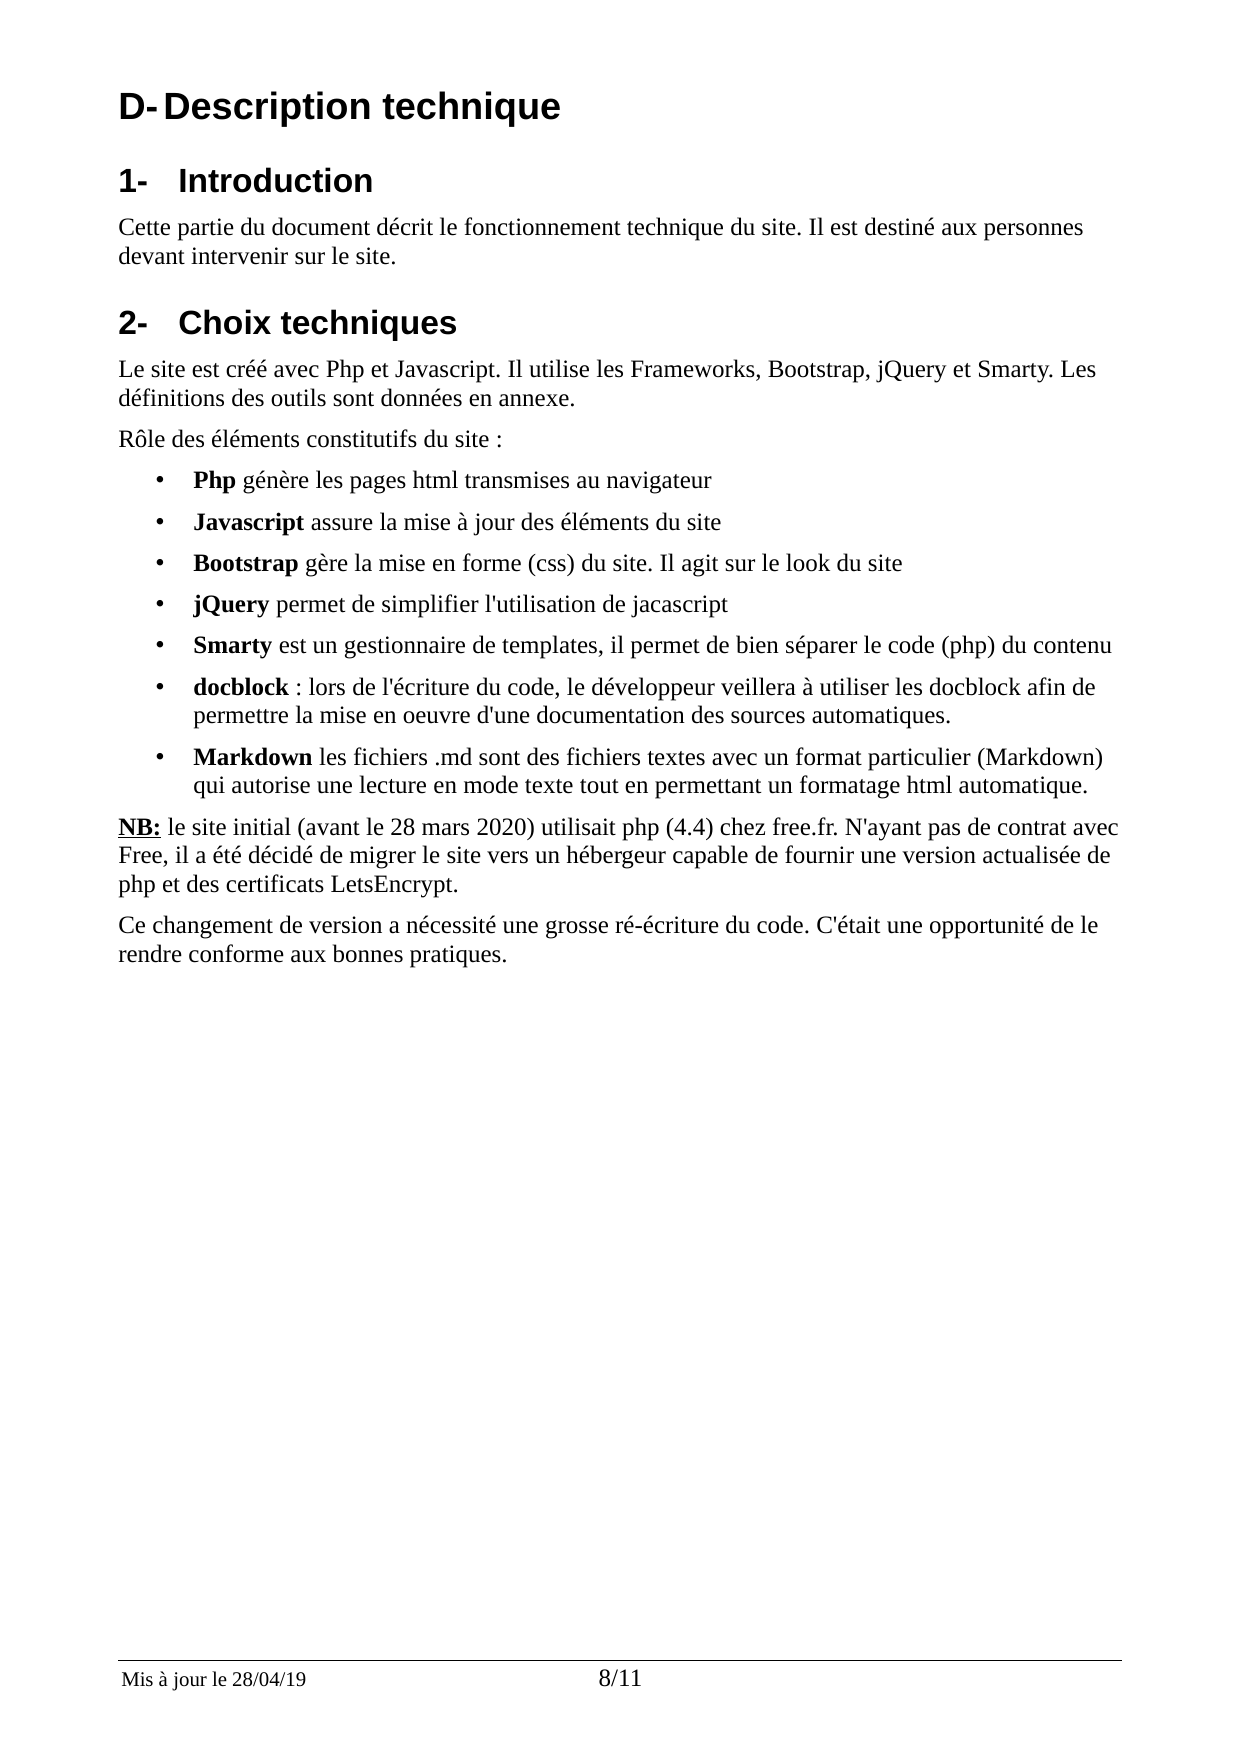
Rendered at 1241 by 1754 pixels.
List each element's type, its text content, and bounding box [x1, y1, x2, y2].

list Javascript assure la mise à jour des éléments du site [156, 507, 1122, 535]
list Php génère les pages html transmises au navigateur [156, 465, 1122, 494]
list docblock : lors de l'écriture du code, le développeur veillera à utiliser les docblock afin de permettre la mise en oeuvre d'une documentation des sources automatiques. [156, 672, 1122, 729]
subtitle Description technique [118, 84, 1122, 128]
subtitle Choix techniques [118, 303, 1122, 342]
text Cette partie du document décrit le fonctionnement technique du site. Il est destiné aux personnes devant intervenir sur le site. [118, 212, 1122, 270]
text Rôle des éléments constitutifs du site : [118, 424, 1122, 453]
list jQuery permet de simplifier l'utilisation de jacascript [156, 589, 1122, 618]
list Bootstrap gère la mise en forme (css) du site. Il agit sur le look du site [156, 548, 1122, 577]
text NB: le site initial (avant le 28 mars 2020) utilisait php (4.4) chez free.fr. N'ayant pas de contrat avec Free, il a été décidé de migrer le site vers un hébergeur capable de fournir une version actualisée de php et des certificats LetsEncrypt. [118, 812, 1122, 898]
list Markdown les fichiers .md sont des fichiers textes avec un format particulier (Markdown) qui autorise une lecture en mode texte tout en permettant un formatage html automatique. [156, 742, 1122, 799]
text Le site est créé avec Php et Javascript. Il utilise les Frameworks, Bootstrap, jQuery et Smarty. Les définitions des outils sont données en annexe. [118, 354, 1122, 412]
text Ce changement de version a nécessité une grosse ré-écriture du code. C'était une opportunité de le rendre conforme aux bonnes pratiques. [118, 910, 1122, 968]
subtitle Introduction [118, 161, 1122, 200]
list Smarty est un gestionnaire de templates, il permet de bien séparer le code (php) du contenu [156, 630, 1122, 659]
